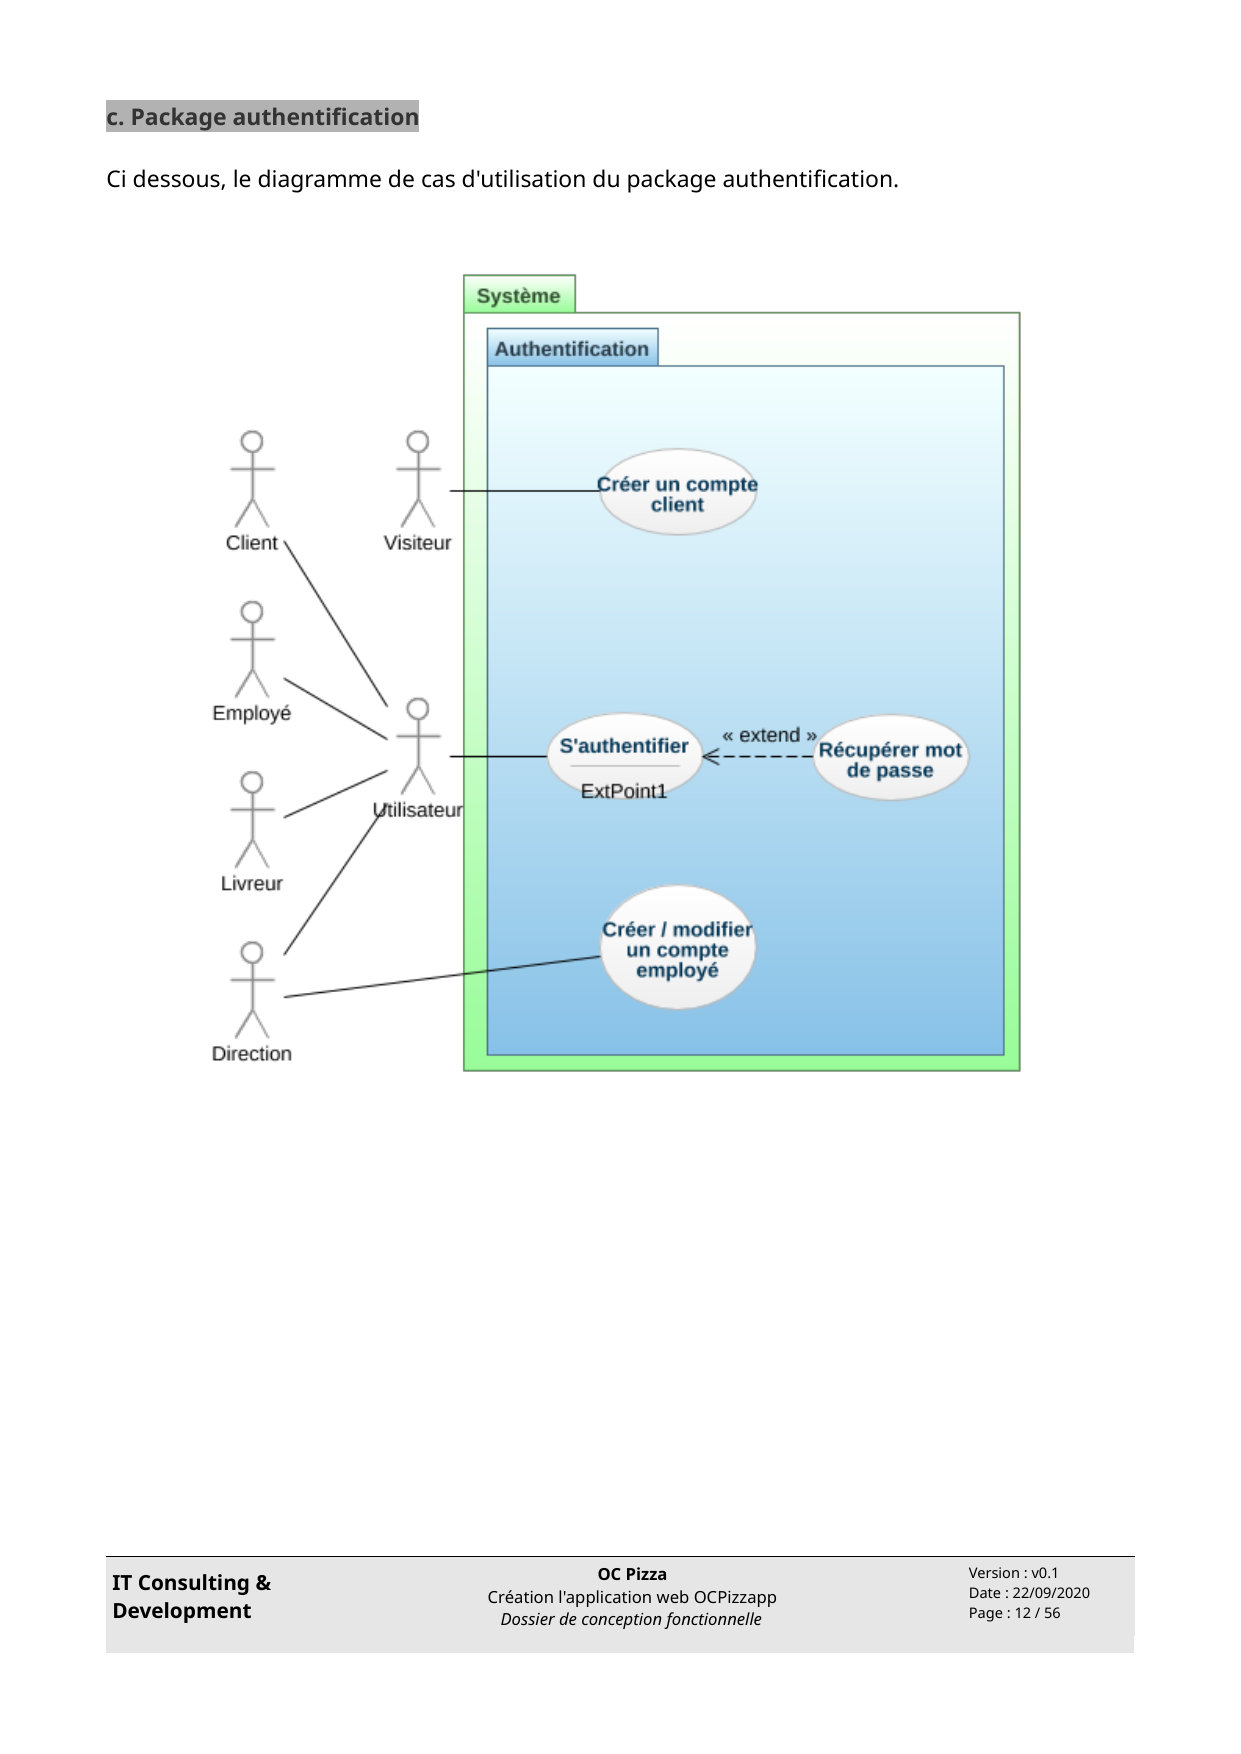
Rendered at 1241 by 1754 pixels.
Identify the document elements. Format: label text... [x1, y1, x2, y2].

picture [175, 228, 1066, 1117]
text c. Package authentification [106, 100, 1134, 132]
text Ci dessous, le diagramme de cas d'utilisation du package authentification. [106, 163, 1134, 194]
